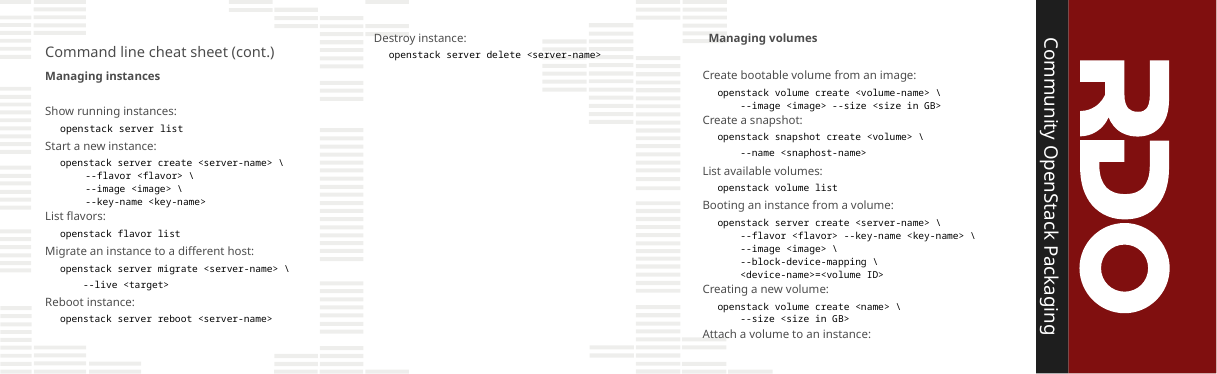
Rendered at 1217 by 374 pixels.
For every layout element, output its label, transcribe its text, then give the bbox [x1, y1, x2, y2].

subtitle Show running instances: [45, 103, 336, 118]
subtitle Managing instances [45, 68, 336, 83]
text --key-name <key-name> [45, 196, 336, 208]
text openstack volume list [717, 181, 993, 194]
text openstack server create <server-name> \ [717, 216, 993, 229]
text --image <image> --size <size in GB> [717, 99, 993, 112]
text --image <image> \ [717, 242, 993, 255]
subtitle Destroy instance: [374, 30, 664, 46]
text --size <size in GB> [717, 313, 993, 326]
text --block-device-mapping \ [717, 255, 993, 268]
text openstack snapshot create <volume> \ [717, 131, 993, 143]
text openstack server delete <server-name> [389, 48, 664, 62]
text --flavor <flavor> \ [45, 169, 336, 182]
text --name <snaphost-name> [717, 147, 993, 159]
text --image <image> \ [45, 182, 336, 196]
text openstack server migrate <server-name> \ [60, 262, 336, 275]
text openstack volume create <volume-name> \ [717, 86, 993, 99]
text --flavor <flavor> --key-name <key-name> \ [717, 229, 993, 242]
subtitle Managing volumes [702, 30, 993, 46]
subtitle Create bootable volume from an image: [702, 67, 993, 83]
text openstack server list [60, 121, 336, 135]
subtitle Creating a new volume: [702, 281, 993, 297]
text openstack volume create <name> \ [717, 300, 993, 313]
subtitle Attach a volume to an instance: [702, 326, 993, 341]
text --live <target> [60, 278, 336, 291]
text openstack server create <server-name> \ [60, 156, 336, 169]
text openstack server reboot <server-name> [60, 313, 336, 326]
subtitle List available volumes: [702, 163, 993, 178]
subtitle Migrate an instance to a different host: [45, 243, 336, 259]
subtitle Create a snapshot: [702, 112, 993, 127]
text <device-name>=<volume ID> [717, 268, 993, 281]
subtitle Command line cheat sheet (cont.) [45, 42, 336, 62]
subtitle Booting an instance from a volume: [702, 197, 993, 213]
text openstack flavor list [60, 227, 336, 240]
subtitle Reboot instance: [45, 294, 336, 309]
subtitle Start a new instance: [45, 138, 336, 153]
subtitle List flavors: [45, 208, 336, 224]
